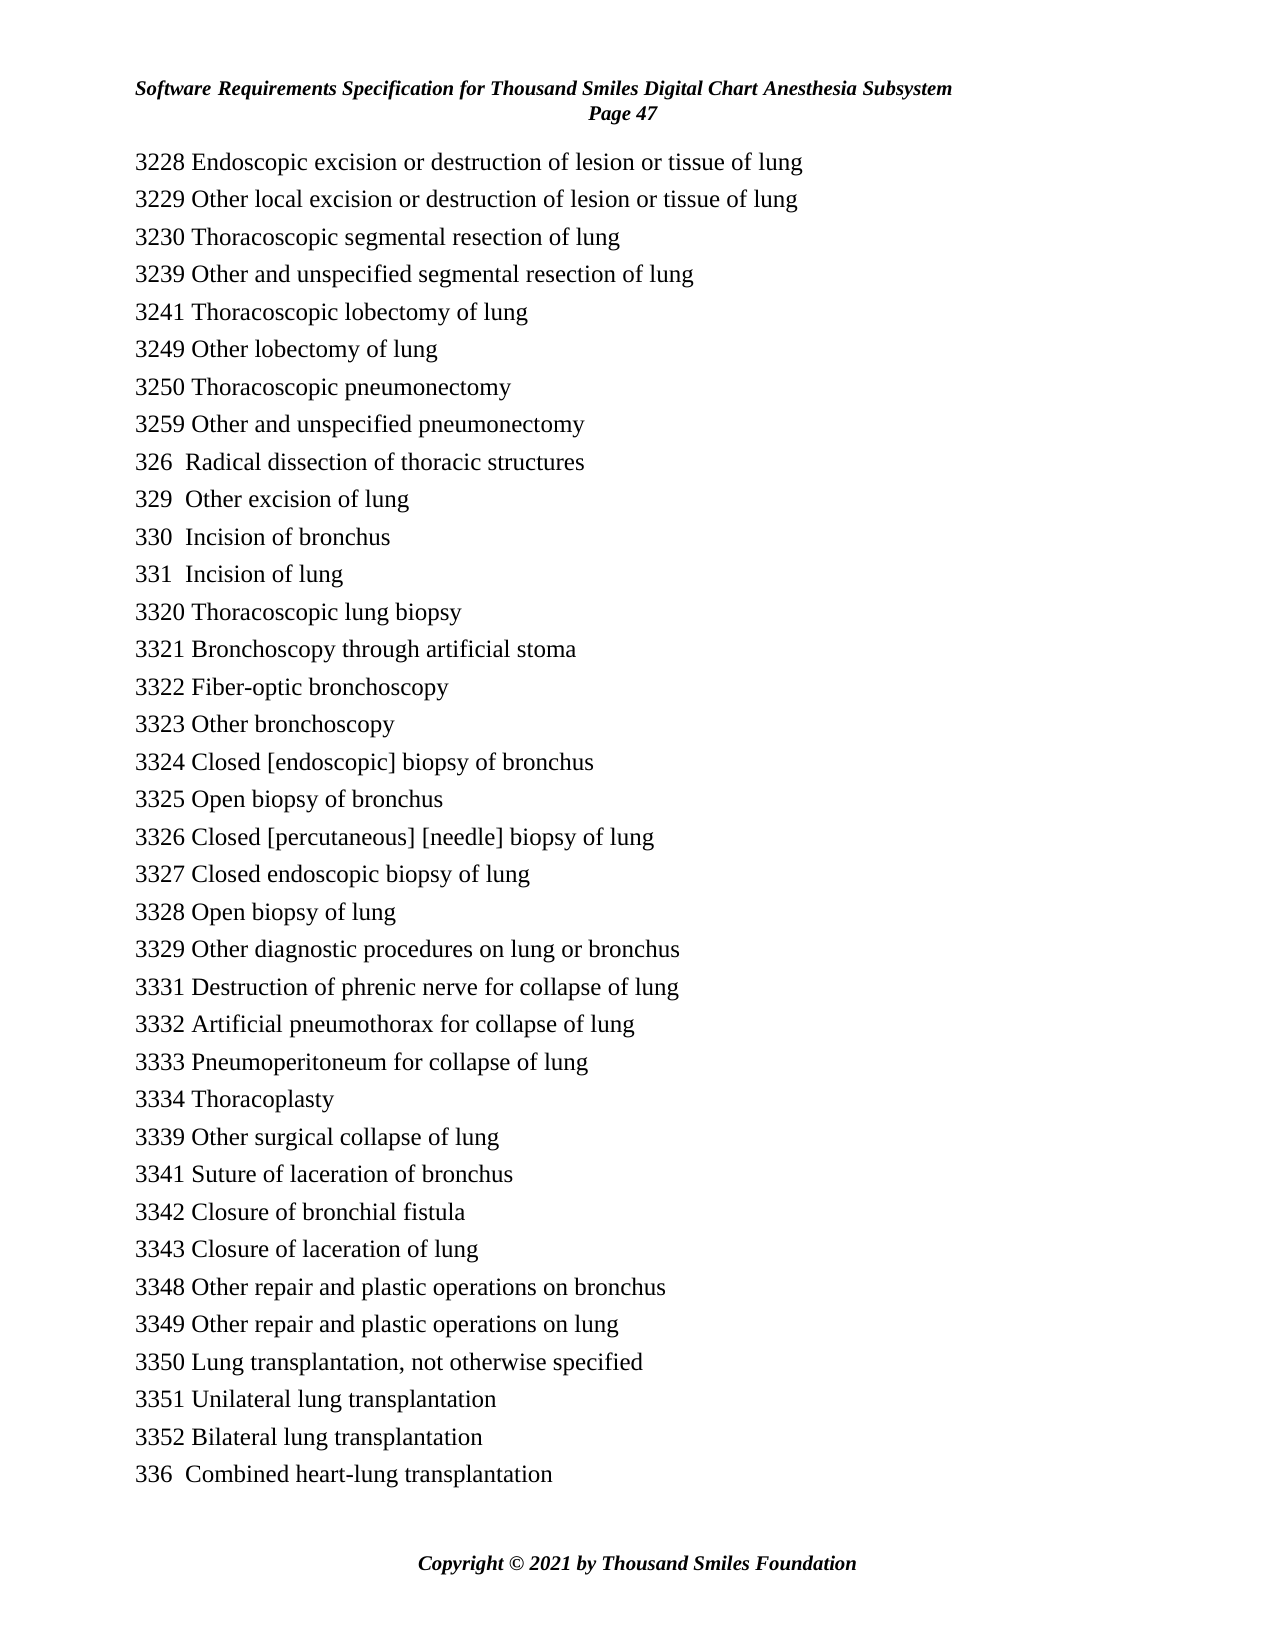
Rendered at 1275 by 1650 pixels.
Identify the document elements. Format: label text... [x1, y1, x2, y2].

text 3339 Other surgical collapse of lung [135, 1125, 1140, 1150]
text 3352 Bilateral lung transplantation [135, 1425, 1140, 1450]
text 3239 Other and unspecified segmental resection of lung [135, 262, 1140, 287]
text 3331 Destruction of phrenic nerve for collapse of lung [135, 975, 1140, 1000]
text 329 Other excision of lung [135, 487, 1140, 512]
text 3320 Thoracoscopic lung biopsy [135, 600, 1140, 625]
text 3322 Fiber-optic bronchoscopy [135, 675, 1140, 700]
text 3326 Closed [percutaneous] [needle] biopsy of lung [135, 825, 1140, 850]
text 3241 Thoracoscopic lobectomy of lung [135, 300, 1140, 325]
text 3350 Lung transplantation, not otherwise specified [135, 1350, 1140, 1375]
text 3327 Closed endoscopic biopsy of lung [135, 862, 1140, 887]
text 3228 Endoscopic excision or destruction of lesion or tissue of lung [135, 150, 1140, 175]
text 330 Incision of bronchus [135, 525, 1140, 550]
text 3321 Bronchoscopy through artificial stoma [135, 637, 1140, 662]
text 3250 Thoracoscopic pneumonectomy [135, 375, 1140, 400]
text 3351 Unilateral lung transplantation [135, 1387, 1140, 1412]
text 3341 Suture of laceration of bronchus [135, 1162, 1140, 1187]
text 3349 Other repair and plastic operations on lung [135, 1312, 1140, 1337]
text 326 Radical dissection of thoracic structures [135, 450, 1140, 475]
text 3333 Pneumoperitoneum for collapse of lung [135, 1050, 1140, 1075]
text 3324 Closed [endoscopic] biopsy of bronchus [135, 750, 1140, 775]
text 3249 Other lobectomy of lung [135, 337, 1140, 362]
text 331 Incision of lung [135, 562, 1140, 587]
text 3343 Closure of laceration of lung [135, 1237, 1140, 1262]
text 3348 Other repair and plastic operations on bronchus [135, 1275, 1140, 1300]
text 3259 Other and unspecified pneumonectomy [135, 412, 1140, 437]
text 3229 Other local excision or destruction of lesion or tissue of lung [135, 187, 1140, 212]
text 3334 Thoracoplasty [135, 1087, 1140, 1112]
text 3342 Closure of bronchial fistula [135, 1200, 1140, 1225]
text 3332 Artificial pneumothorax for collapse of lung [135, 1012, 1140, 1037]
text 3328 Open biopsy of lung [135, 900, 1140, 925]
text 3323 Other bronchoscopy [135, 712, 1140, 737]
text 3325 Open biopsy of bronchus [135, 787, 1140, 812]
text 3329 Other diagnostic procedures on lung or bronchus [135, 937, 1140, 962]
text 3230 Thoracoscopic segmental resection of lung [135, 225, 1140, 250]
text 336 Combined heart-lung transplantation [135, 1462, 1140, 1487]
